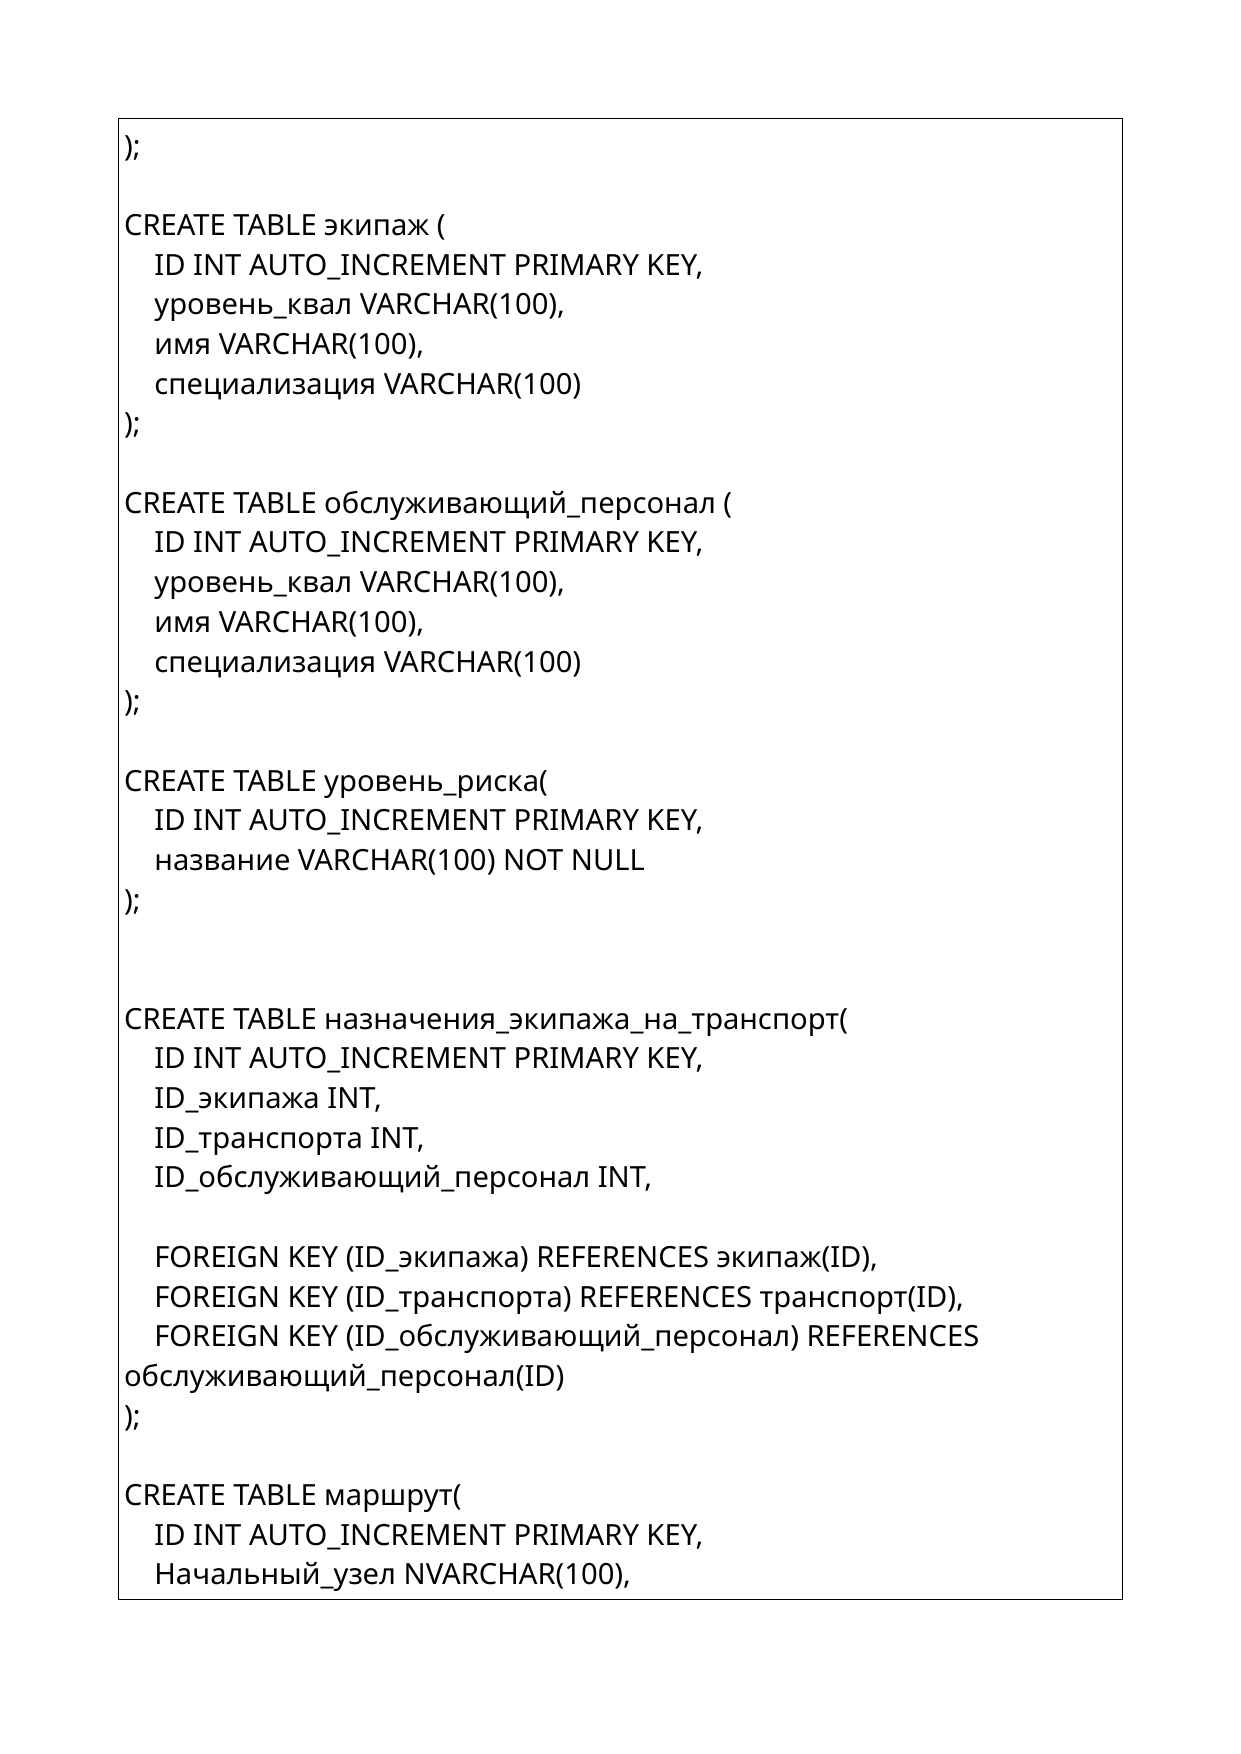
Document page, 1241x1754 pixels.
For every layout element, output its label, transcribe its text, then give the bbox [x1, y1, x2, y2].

table_header ); CREATE TABLE экипаж ( ID INT AUTO_INCREMENT PRIMARY KEY, уровень_квал VARCHAR(100), имя VARCHAR(100), специализация VARCHAR(100) ); CREATE TABLE обслуживающий_персонал ( ID INT AUTO_INCREMENT PRIMARY KEY, уровень_квал VARCHAR(100), имя VARCHAR(100), специализация VARCHAR(100) ); CREATE TABLE уровень_риска( ID INT AUTO_INCREMENT PRIMARY KEY, название VARCHAR(100) NOT NULL ); CREATE TABLE назначения_экипажа_на_транспорт( ID INT AUTO_INCREMENT PRIMARY KEY, ID_экипажа INT, ID_транспорта INT, ID_обслуживающий_персонал INT, FOREIGN KEY (ID_экипажа) REFERENCES экипаж(ID), FOREIGN KEY (ID_транспорта) REFERENCES транспорт(ID), FOREIGN KEY (ID_обслуживающий_персонал) REFERENCES обслуживающий_персонал(ID) ); CREATE TABLE маршрут( ID INT AUTO_INCREMENT PRIMARY KEY, Начальный_узел NVARCHAR(100), [119, 119, 1122, 1599]
